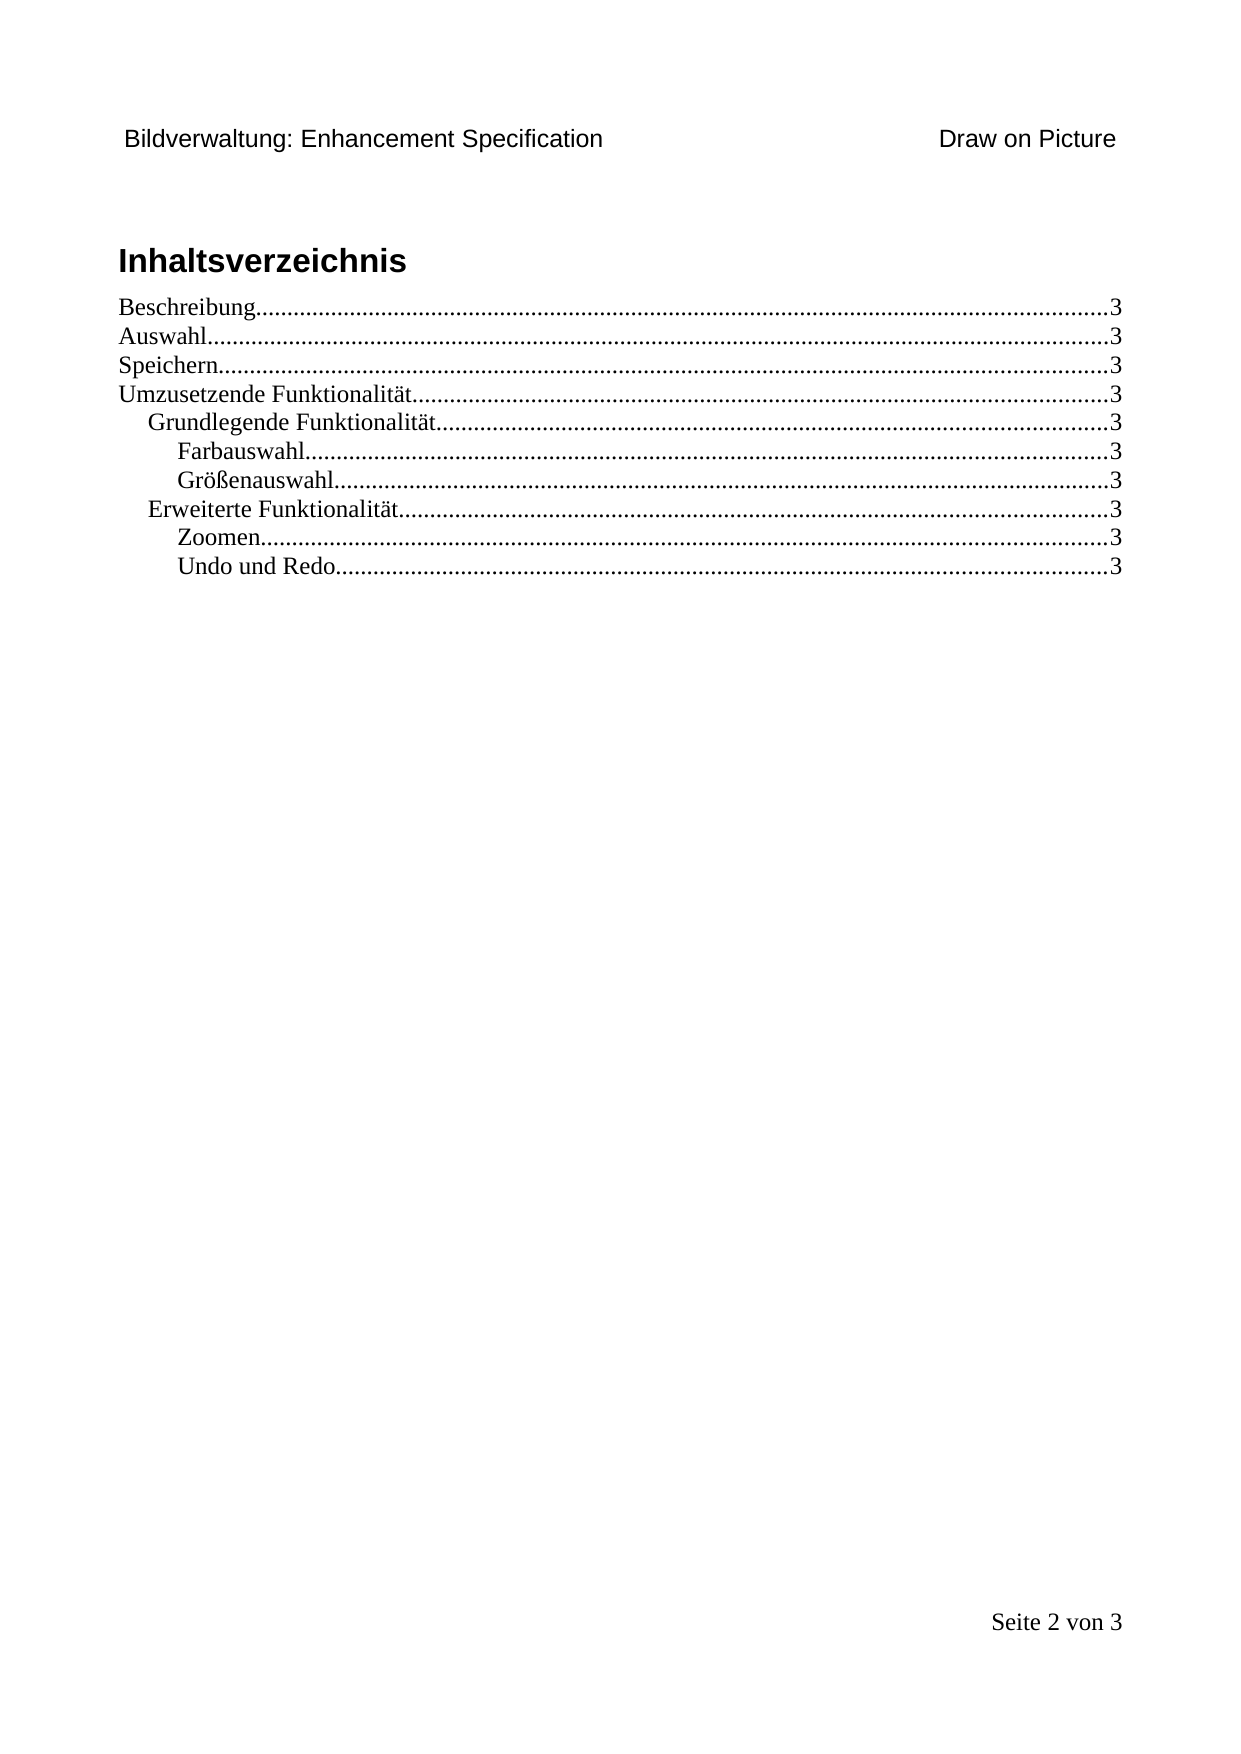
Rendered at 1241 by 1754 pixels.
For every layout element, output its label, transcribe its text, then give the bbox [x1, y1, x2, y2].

text Beschreibung 3 [118, 292, 1122, 321]
text Zoomen 3 [177, 522, 1122, 551]
text Speichern 3 [118, 350, 1122, 379]
text Umzusetzende Funktionalität 3 [118, 379, 1122, 407]
text Farbauswahl 3 [177, 436, 1122, 465]
text Auswahl 3 [118, 321, 1122, 350]
text Grundlegende Funktionalität 3 [148, 407, 1122, 436]
text Erweiterte Funktionalität 3 [148, 494, 1122, 522]
text Undo und Redo 3 [177, 551, 1122, 580]
text Größenauswahl 3 [177, 465, 1122, 494]
subtitle Inhaltsverzeichnis [118, 242, 1122, 280]
